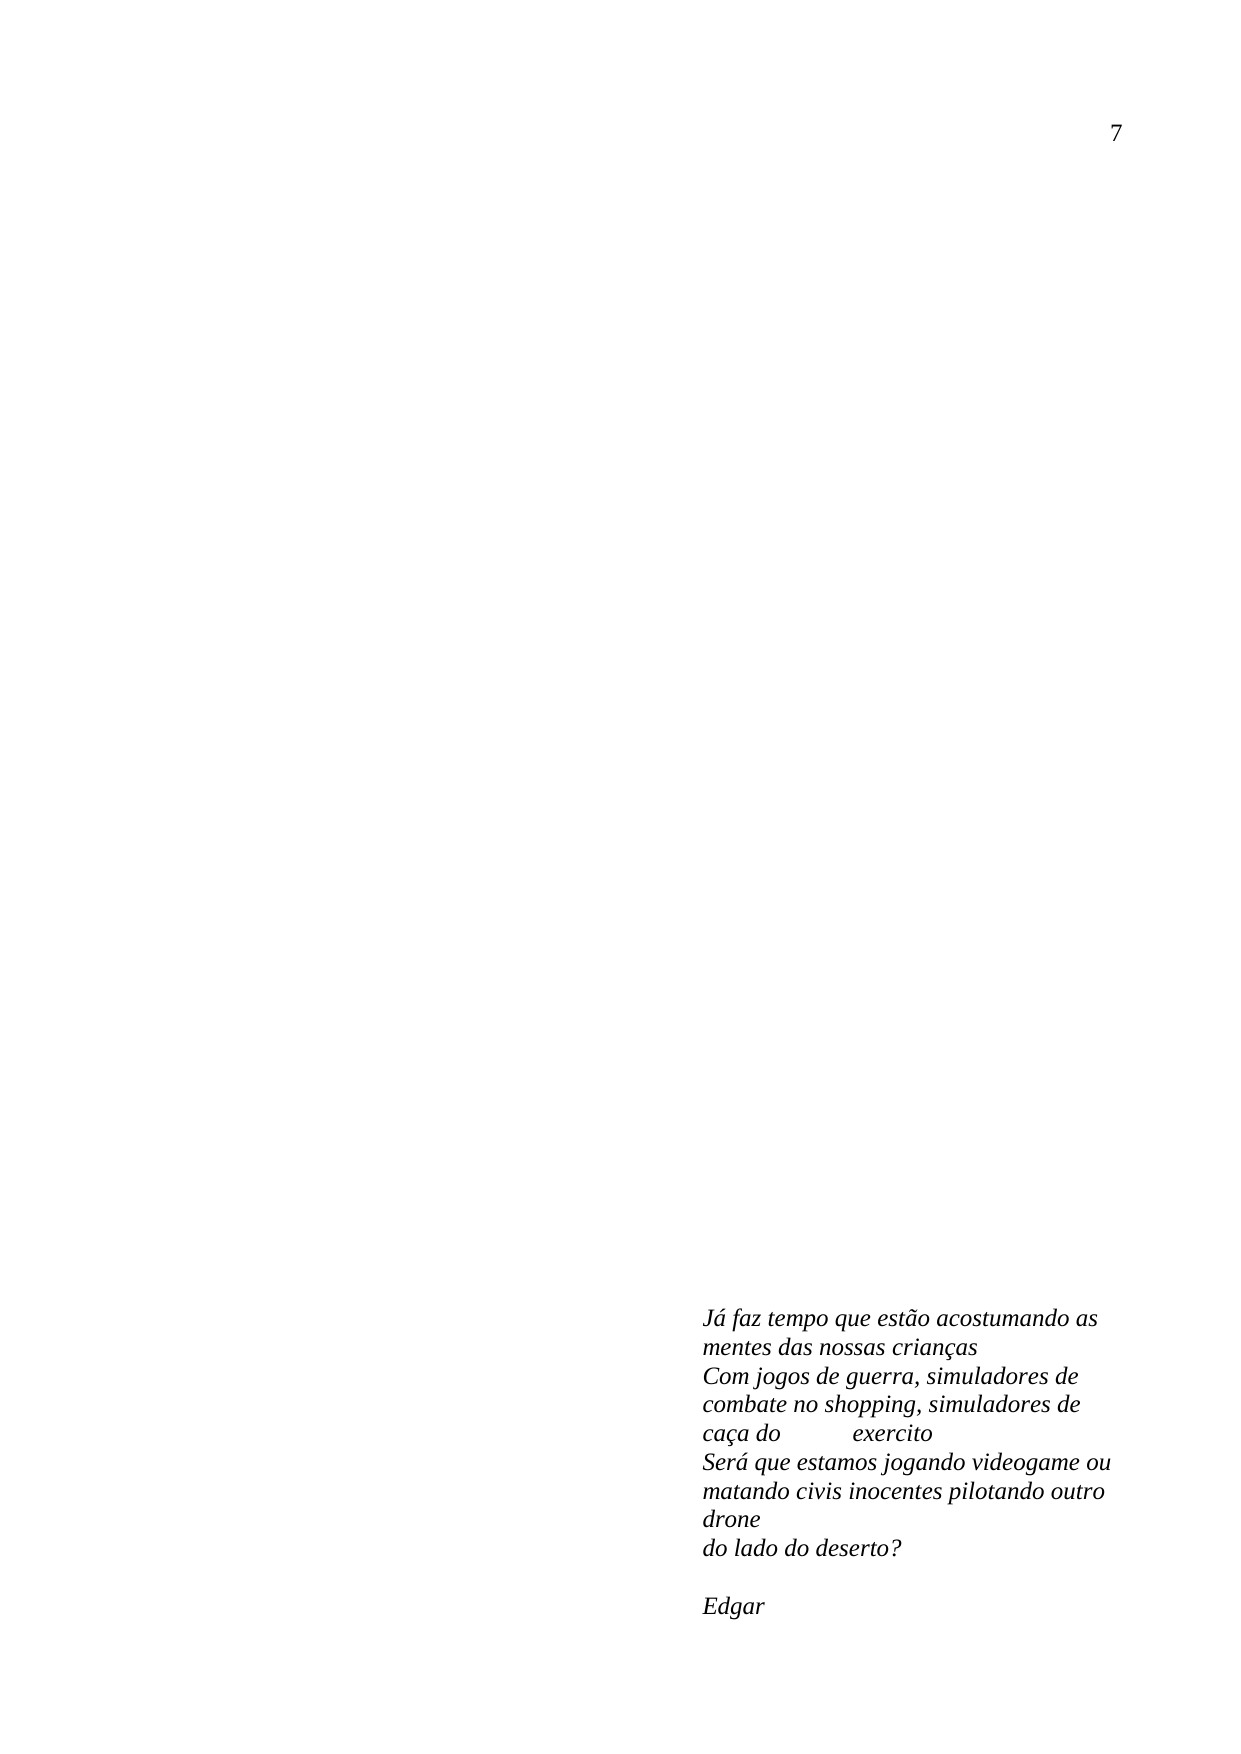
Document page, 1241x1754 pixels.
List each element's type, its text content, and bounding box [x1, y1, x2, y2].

text Edgar [702, 1591, 1122, 1619]
text Com jogos de guerra, simuladores de combate no shopping, simuladores de caça do exercito [702, 1361, 1122, 1447]
text do lado do deserto? [702, 1533, 1122, 1562]
text Já faz tempo que estão acostumando as mentes das nossas crianças [702, 1303, 1122, 1361]
text Será que estamos jogando videogame ou matando civis inocentes pilotando outro drone [702, 1447, 1122, 1533]
